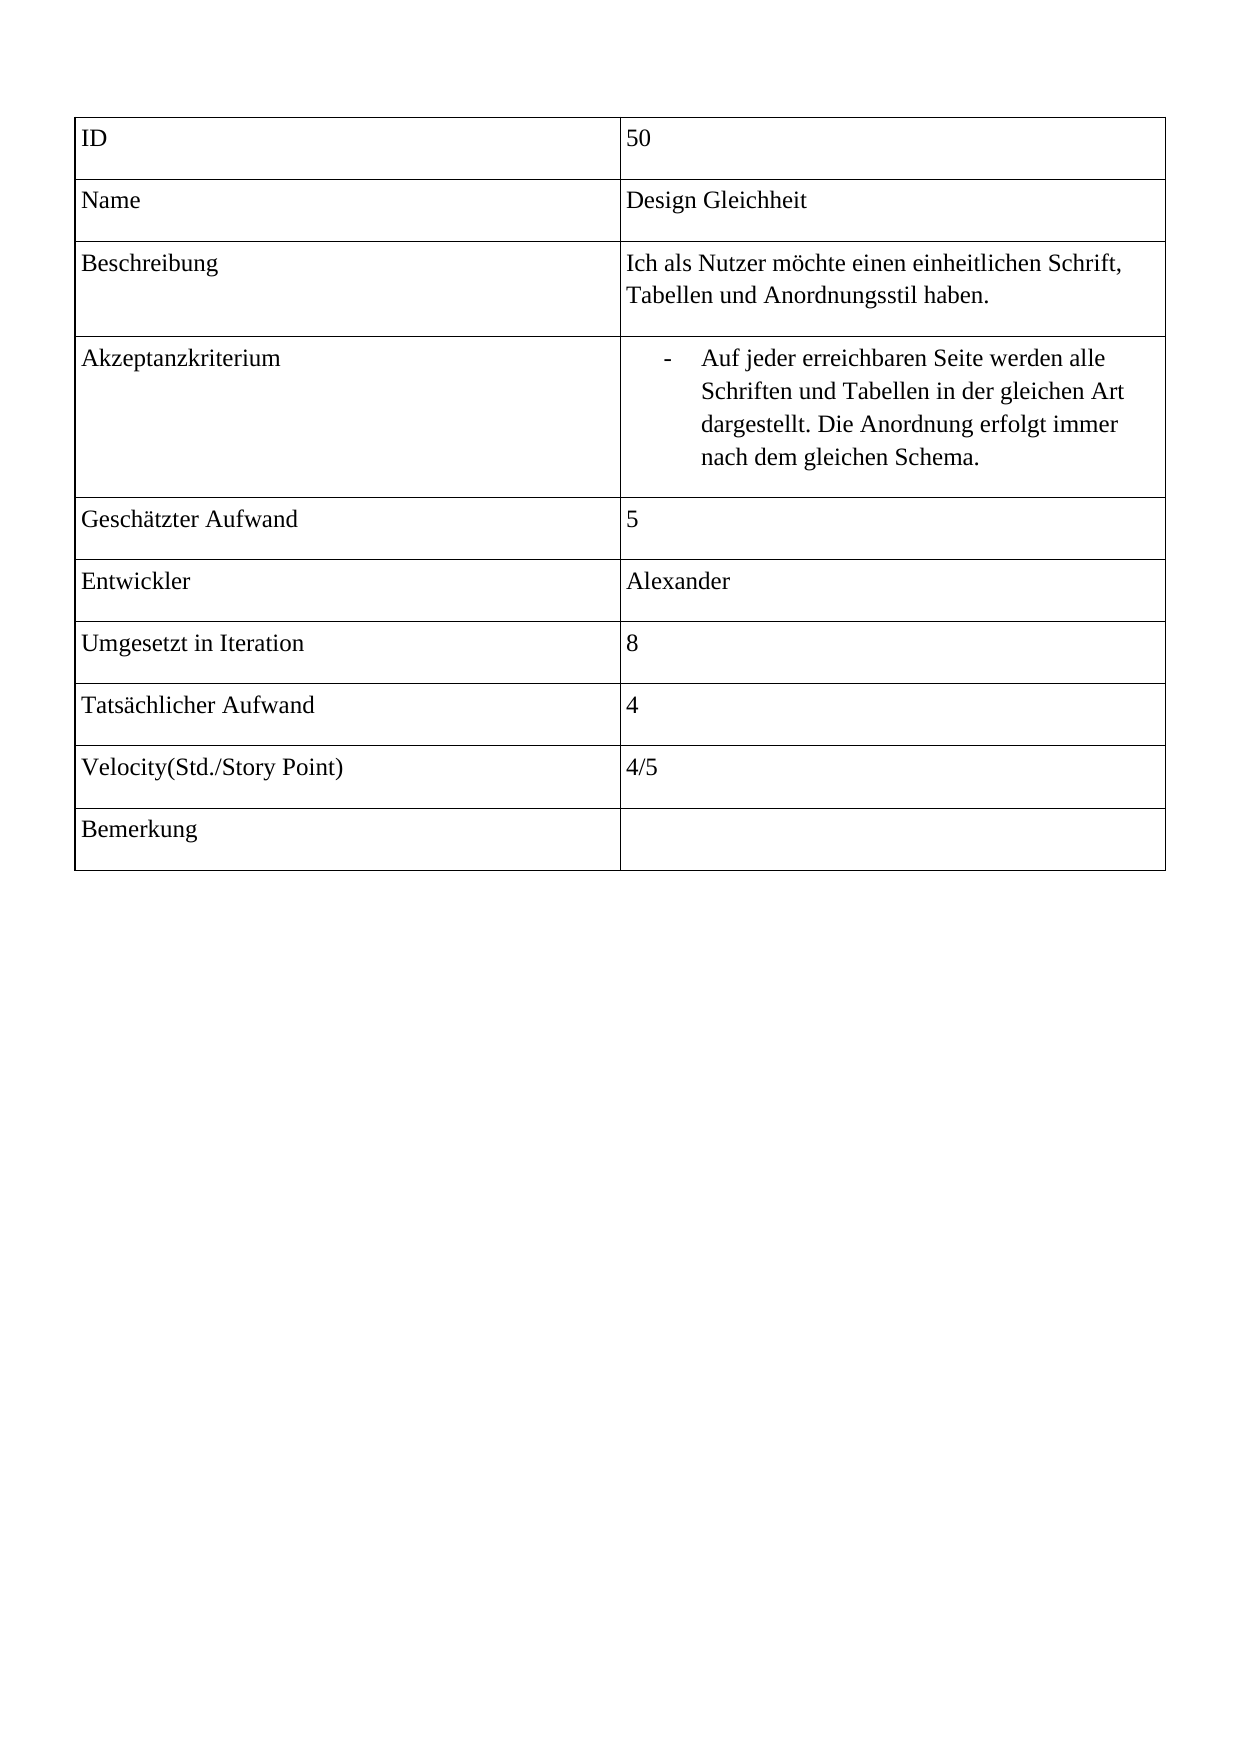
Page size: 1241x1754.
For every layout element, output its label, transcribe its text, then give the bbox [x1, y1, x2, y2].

table_cell [621, 809, 1165, 869]
table_header ID [76, 118, 620, 179]
table_cell Alexander [621, 560, 1165, 621]
table_cell Velocity(Std./Story Point) [76, 746, 620, 807]
table_cell Name [76, 180, 620, 241]
table_cell 4/5 [621, 746, 1165, 807]
table_cell 5 [621, 498, 1165, 559]
table_header 50 [621, 118, 1165, 179]
table_cell 4 [621, 684, 1165, 745]
table_cell Bemerkung [76, 809, 620, 869]
table_cell 8 [621, 622, 1165, 683]
table_cell Ich als Nutzer möchte einen einheitlichen Schrift, Tabellen und Anordnungsstil haben. [621, 242, 1165, 336]
table_cell Tatsächlicher Aufwand [76, 684, 620, 745]
table_cell Geschätzter Aufwand [76, 498, 620, 559]
table_cell Design Gleichheit [621, 180, 1165, 241]
table_cell Auf jeder erreichbaren Seite werden alle Schriften und Tabellen in der gleichen Art dargestellt. Die Anordnung erfolgt immer nach dem gleichen Schema. [621, 337, 1165, 497]
table_cell Umgesetzt in Iteration [76, 622, 620, 683]
table_cell Beschreibung [76, 242, 620, 336]
table_cell Akzeptanzkriterium [76, 337, 620, 497]
table_cell Entwickler [76, 560, 620, 621]
